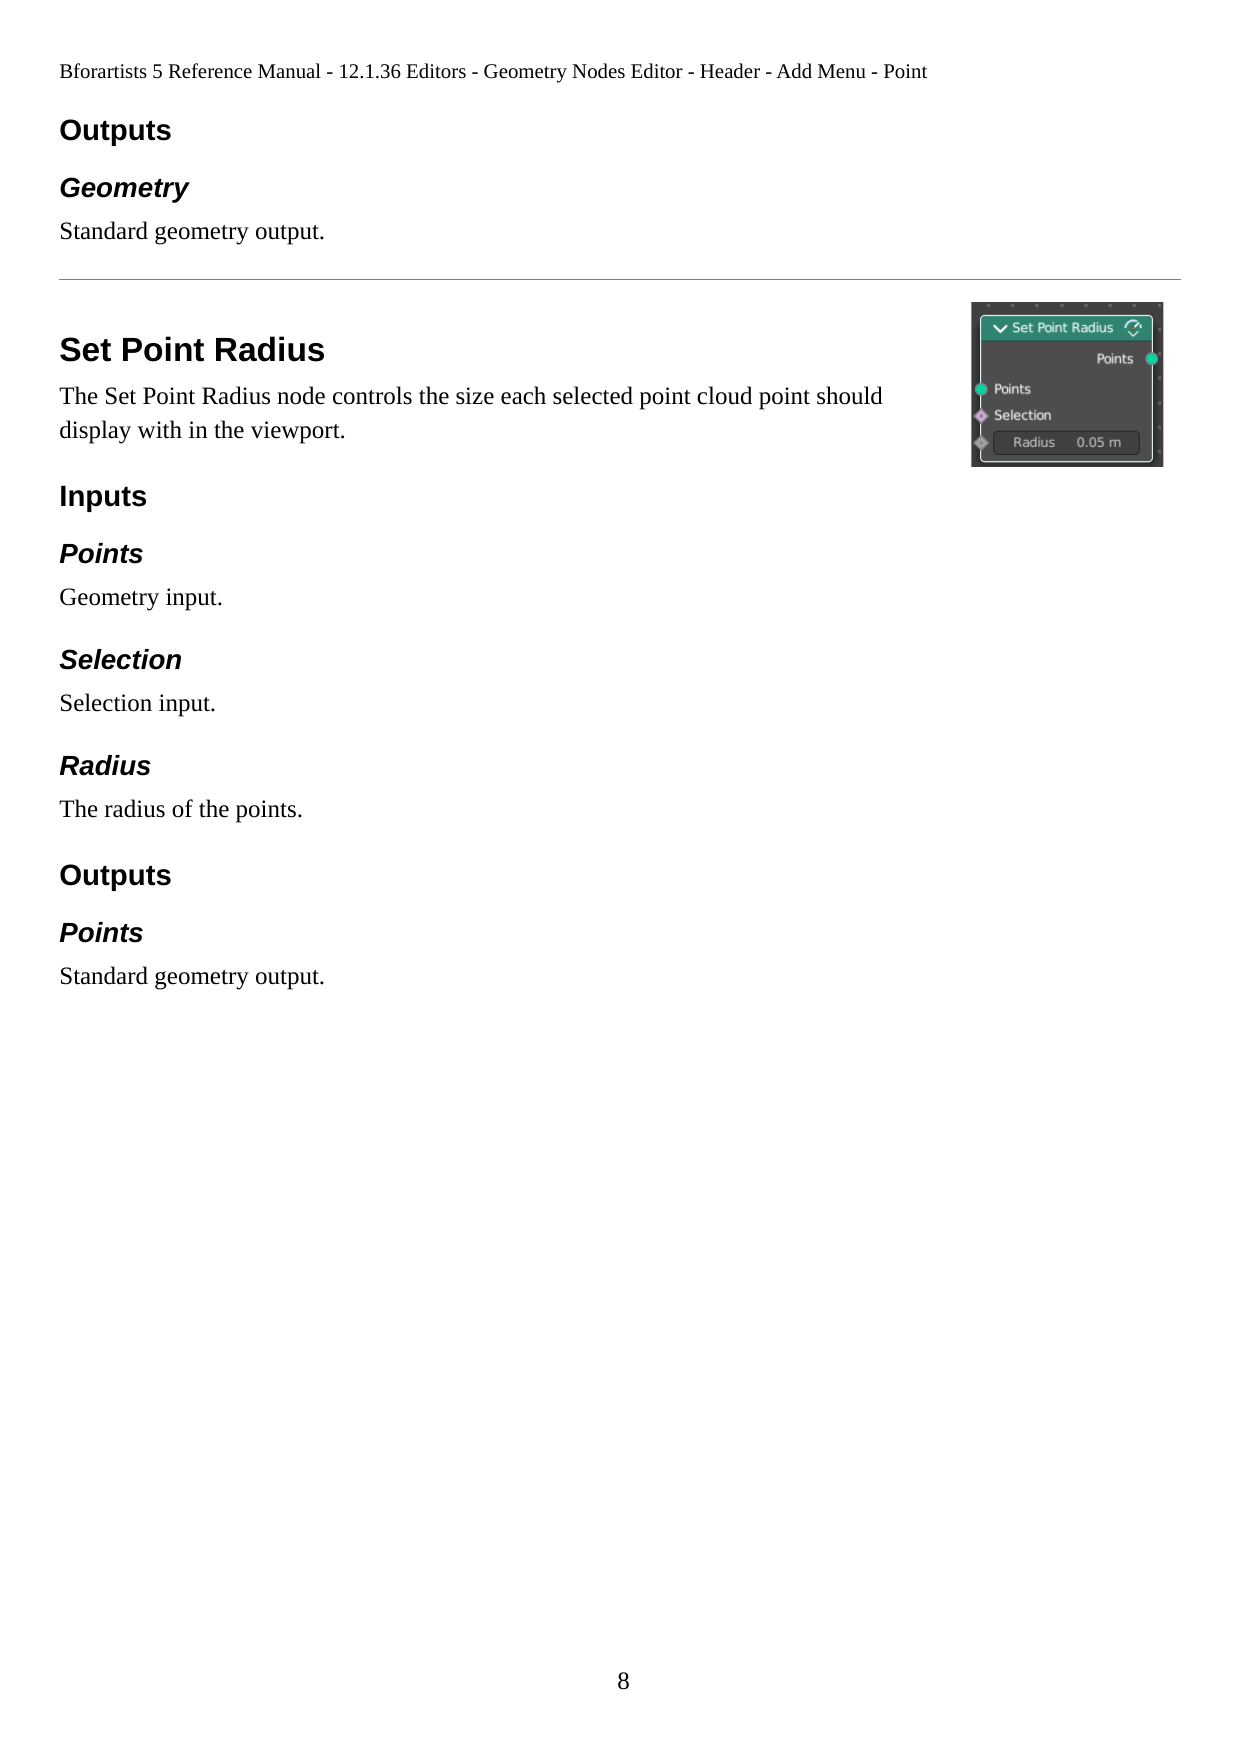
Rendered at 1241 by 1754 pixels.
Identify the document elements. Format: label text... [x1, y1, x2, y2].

subtitle Outputs [59, 858, 1181, 891]
text The Set Point Radius node controls the size each selected point cloud point should display with in the viewport. [59, 381, 971, 444]
subtitle Points [59, 538, 1181, 570]
subtitle Outputs [59, 113, 1181, 146]
subtitle Selection [59, 644, 1181, 676]
subtitle Points [59, 916, 1181, 948]
subtitle Geometry [59, 171, 1181, 203]
picture [971, 302, 1164, 467]
subtitle [1164, 330, 1181, 368]
text Standard geometry output. [59, 216, 1181, 244]
subtitle Set Point Radius [59, 330, 971, 368]
subtitle Inputs [59, 479, 1181, 513]
text Selection input. [59, 688, 1181, 717]
text Geometry input. [59, 582, 1181, 611]
text Standard geometry output. [59, 961, 1181, 989]
text The radius of the points. [59, 794, 1181, 823]
subtitle Radius [59, 750, 1181, 782]
